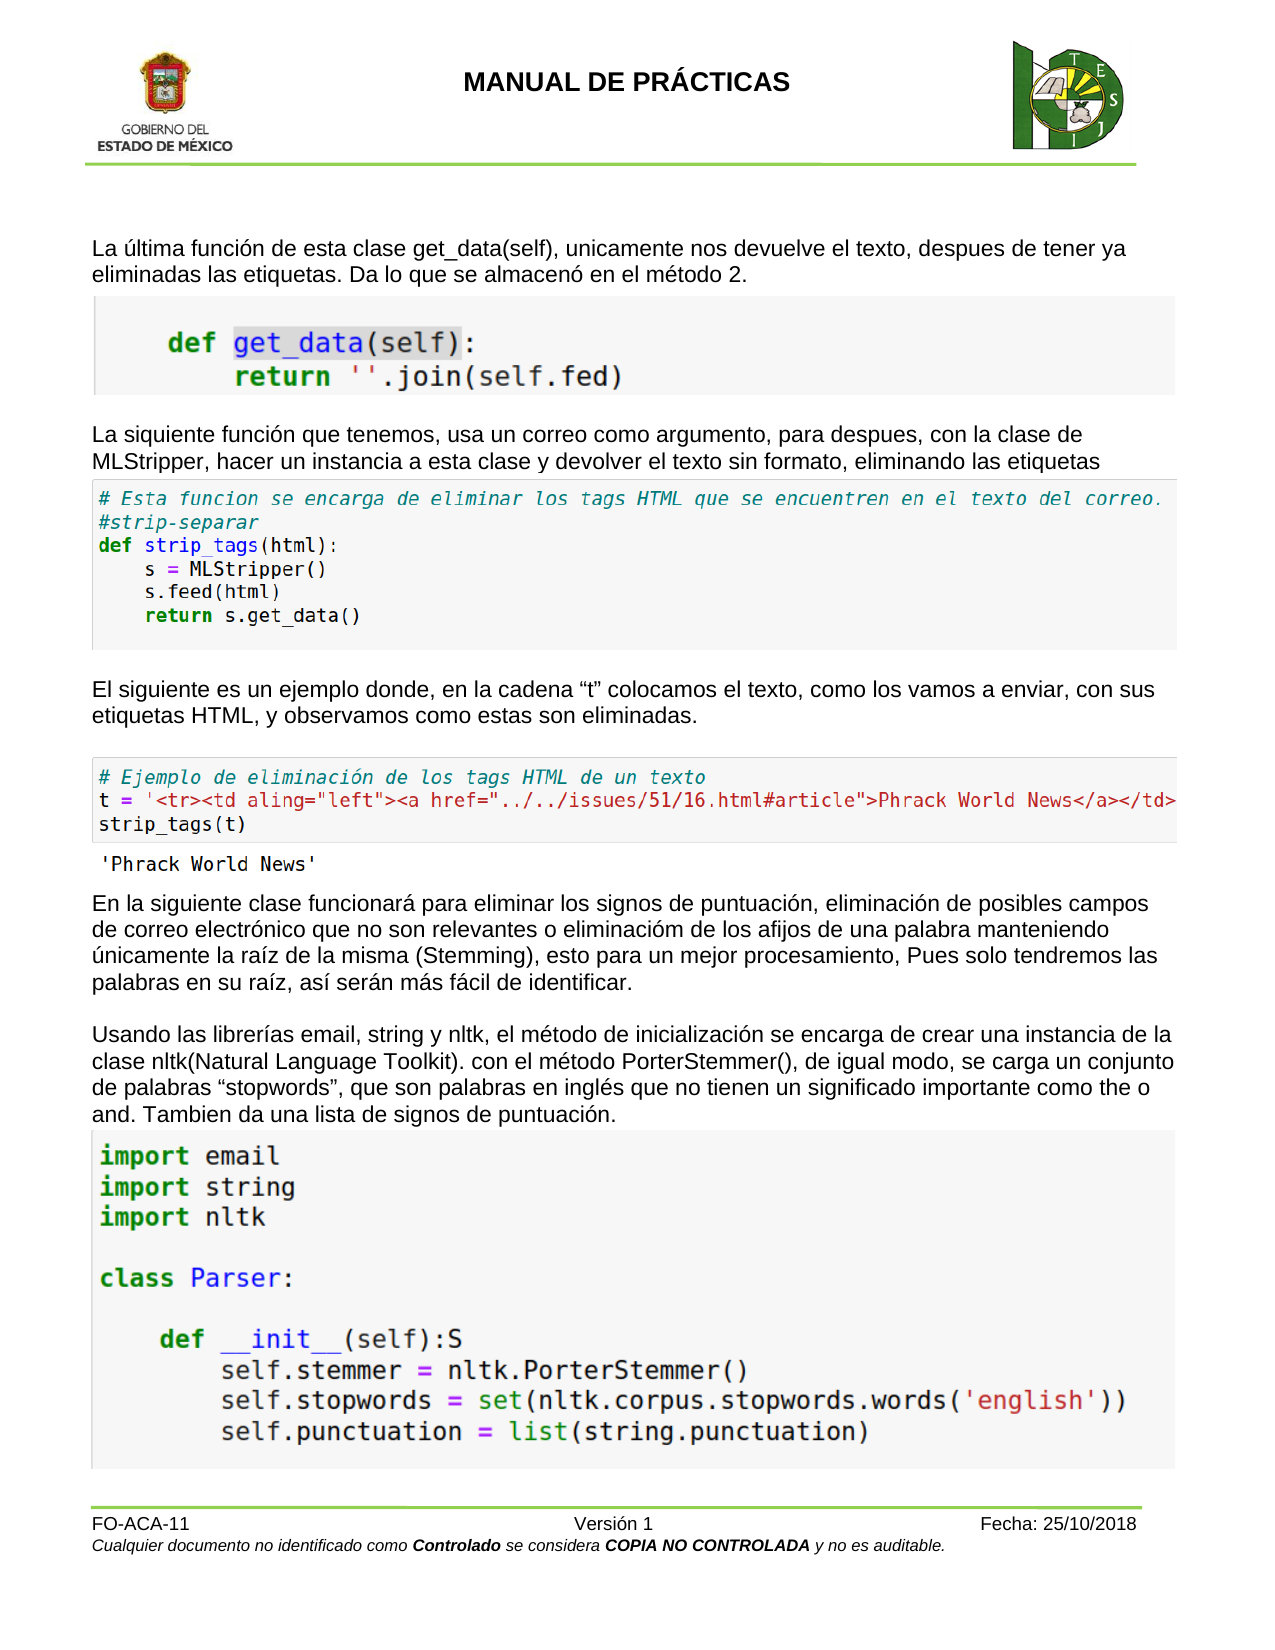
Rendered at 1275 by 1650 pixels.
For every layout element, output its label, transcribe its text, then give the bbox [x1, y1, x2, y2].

picture [91, 753, 1177, 890]
text La siquiente función que tenemos, usa un correo como argumento, para despues, con la clase de MLStripper, hacer un instancia a esta clase y devolver el texto sin formato, eliminando las etiquetas [92, 421, 1177, 473]
picture [1012, 40, 1130, 156]
text El siguiente es un ejemplo donde, en la cadena “t” colocamos el texto, como los vamos a enviar, con sus etiquetas HTML, y observamos como estas son eliminadas. [92, 676, 1177, 729]
picture [89, 296, 1175, 395]
text En la siguiente clase funcionará para eliminar los signos de puntuación, eliminación de posibles campos de correo electrónico que no son relevantes o eliminacióm de los afijos de una palabra manteniendo únicamente la raíz de la misma (Stemming), esto para un mejor procesamiento, Pues solo tendremos las palabras en su raíz, así serán más fácil de identificar. Usando las librerías email, string y nltk, el método de inicialización se encarga de crear una instancia de la clase nltk(Natural Language Toolkit). con el método PorterStemmer(), de igual modo, se carga un conjunto de palabras “stopwords”, que son palabras en inglés que no tienen un significado importante como the o and. Tambien da una lista de signos de puntuación. [92, 890, 1177, 1495]
picture [91, 473, 1177, 650]
text La última función de esta clase get_data(self), unicamente nos devuelve el texto, despues de tener ya eliminadas las etiquetas. Da lo que se almacenó en el método 2. [92, 235, 1177, 421]
picture [89, 41, 235, 160]
text [92, 729, 1177, 753]
picture [90, 1130, 1176, 1469]
text [92, 650, 1177, 676]
